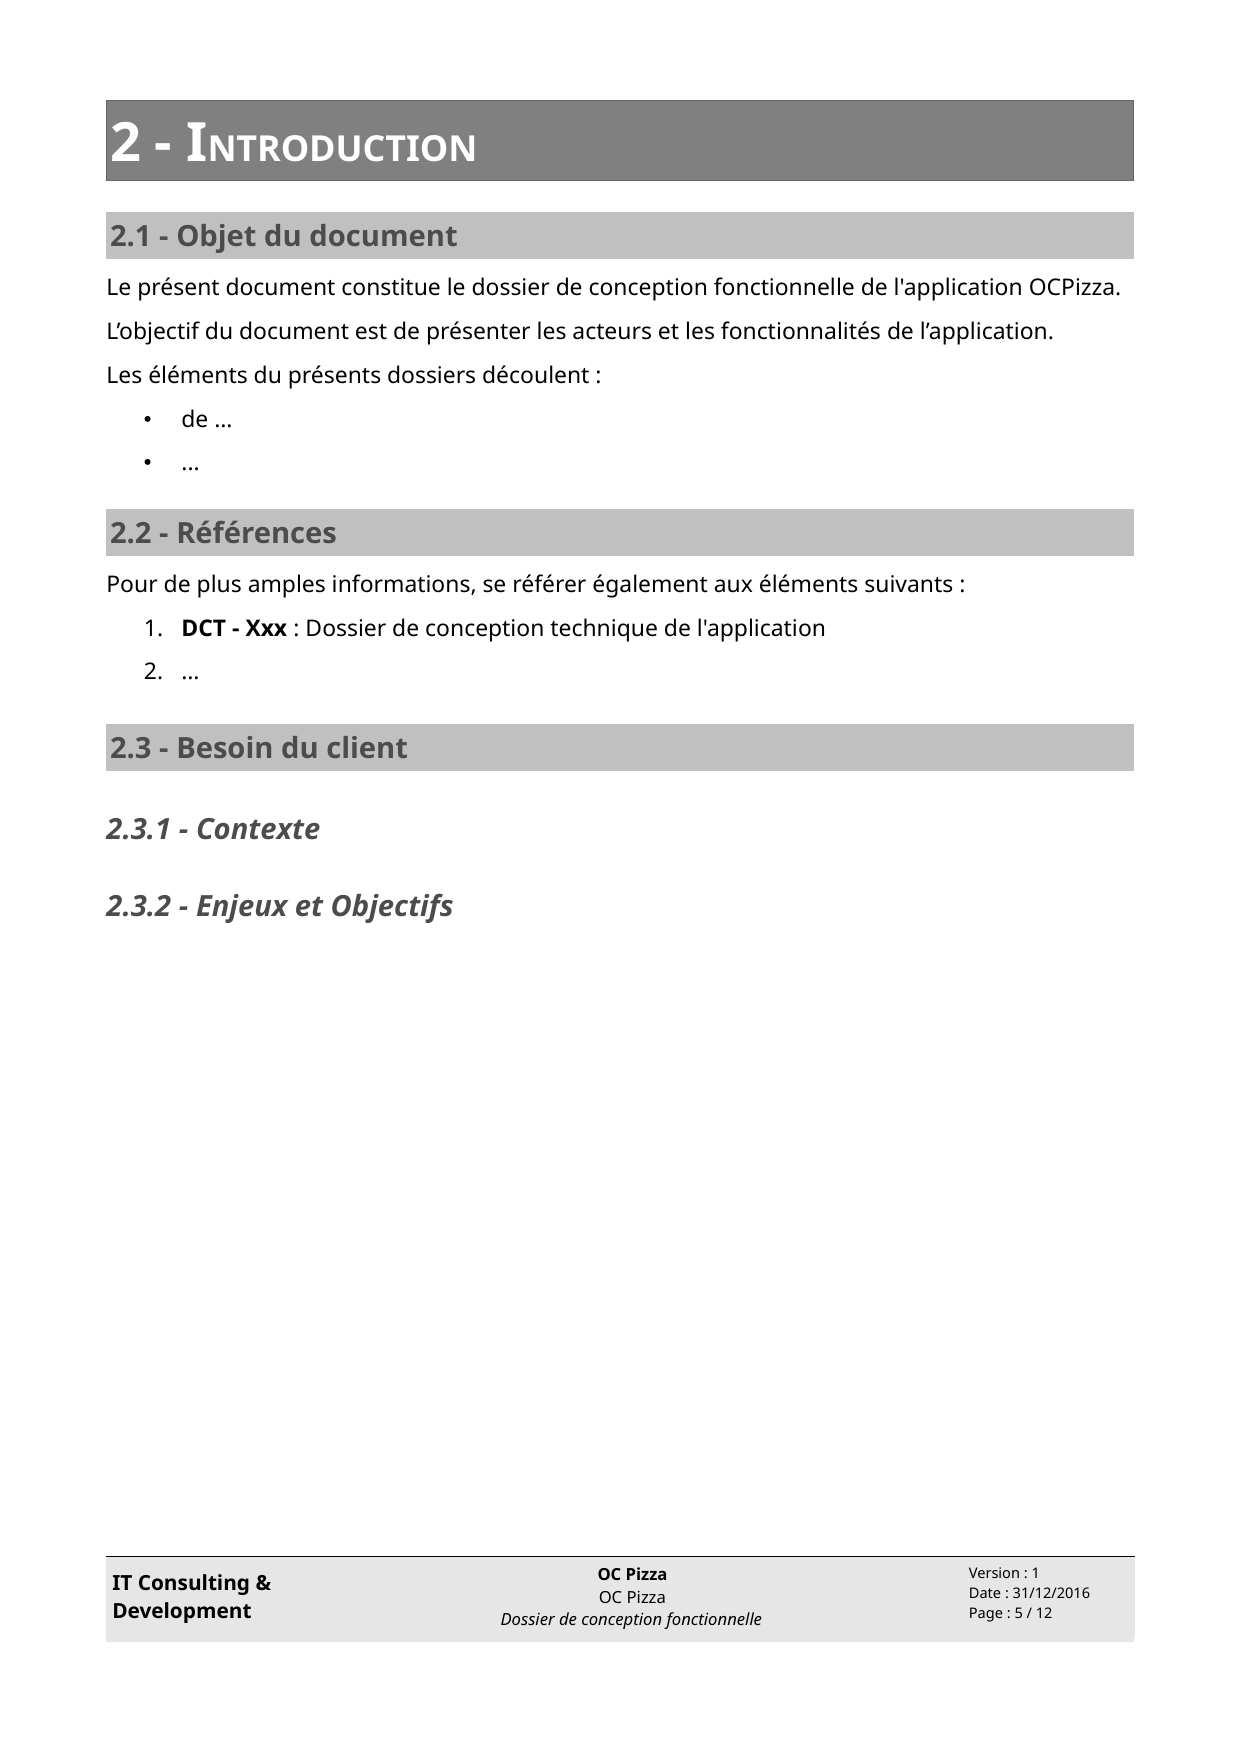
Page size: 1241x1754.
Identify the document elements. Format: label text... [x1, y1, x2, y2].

list ... [144, 446, 1134, 477]
subtitle Objet du document [107, 213, 1133, 258]
text Pour de plus amples informations, se référer également aux éléments suivants : [106, 568, 1134, 599]
list DCT - Xxx : Dossier de conception technique de l'application [144, 612, 1134, 643]
subtitle Enjeux et Objectifs [106, 885, 1134, 925]
list … [144, 655, 1134, 687]
subtitle Contexte [106, 808, 1134, 848]
text Les éléments du présents dossiers découlent : [106, 359, 1134, 390]
subtitle Introduction [107, 101, 1133, 180]
text Le présent document constitue le dossier de conception fonctionnelle de l'application OCPizza. [106, 271, 1134, 302]
subtitle Références [107, 510, 1133, 555]
list de … [144, 402, 1134, 434]
text L’objectif du document est de présenter les acteurs et les fonctionnalités de l’application. [106, 315, 1134, 346]
subtitle Besoin du client [107, 725, 1133, 770]
